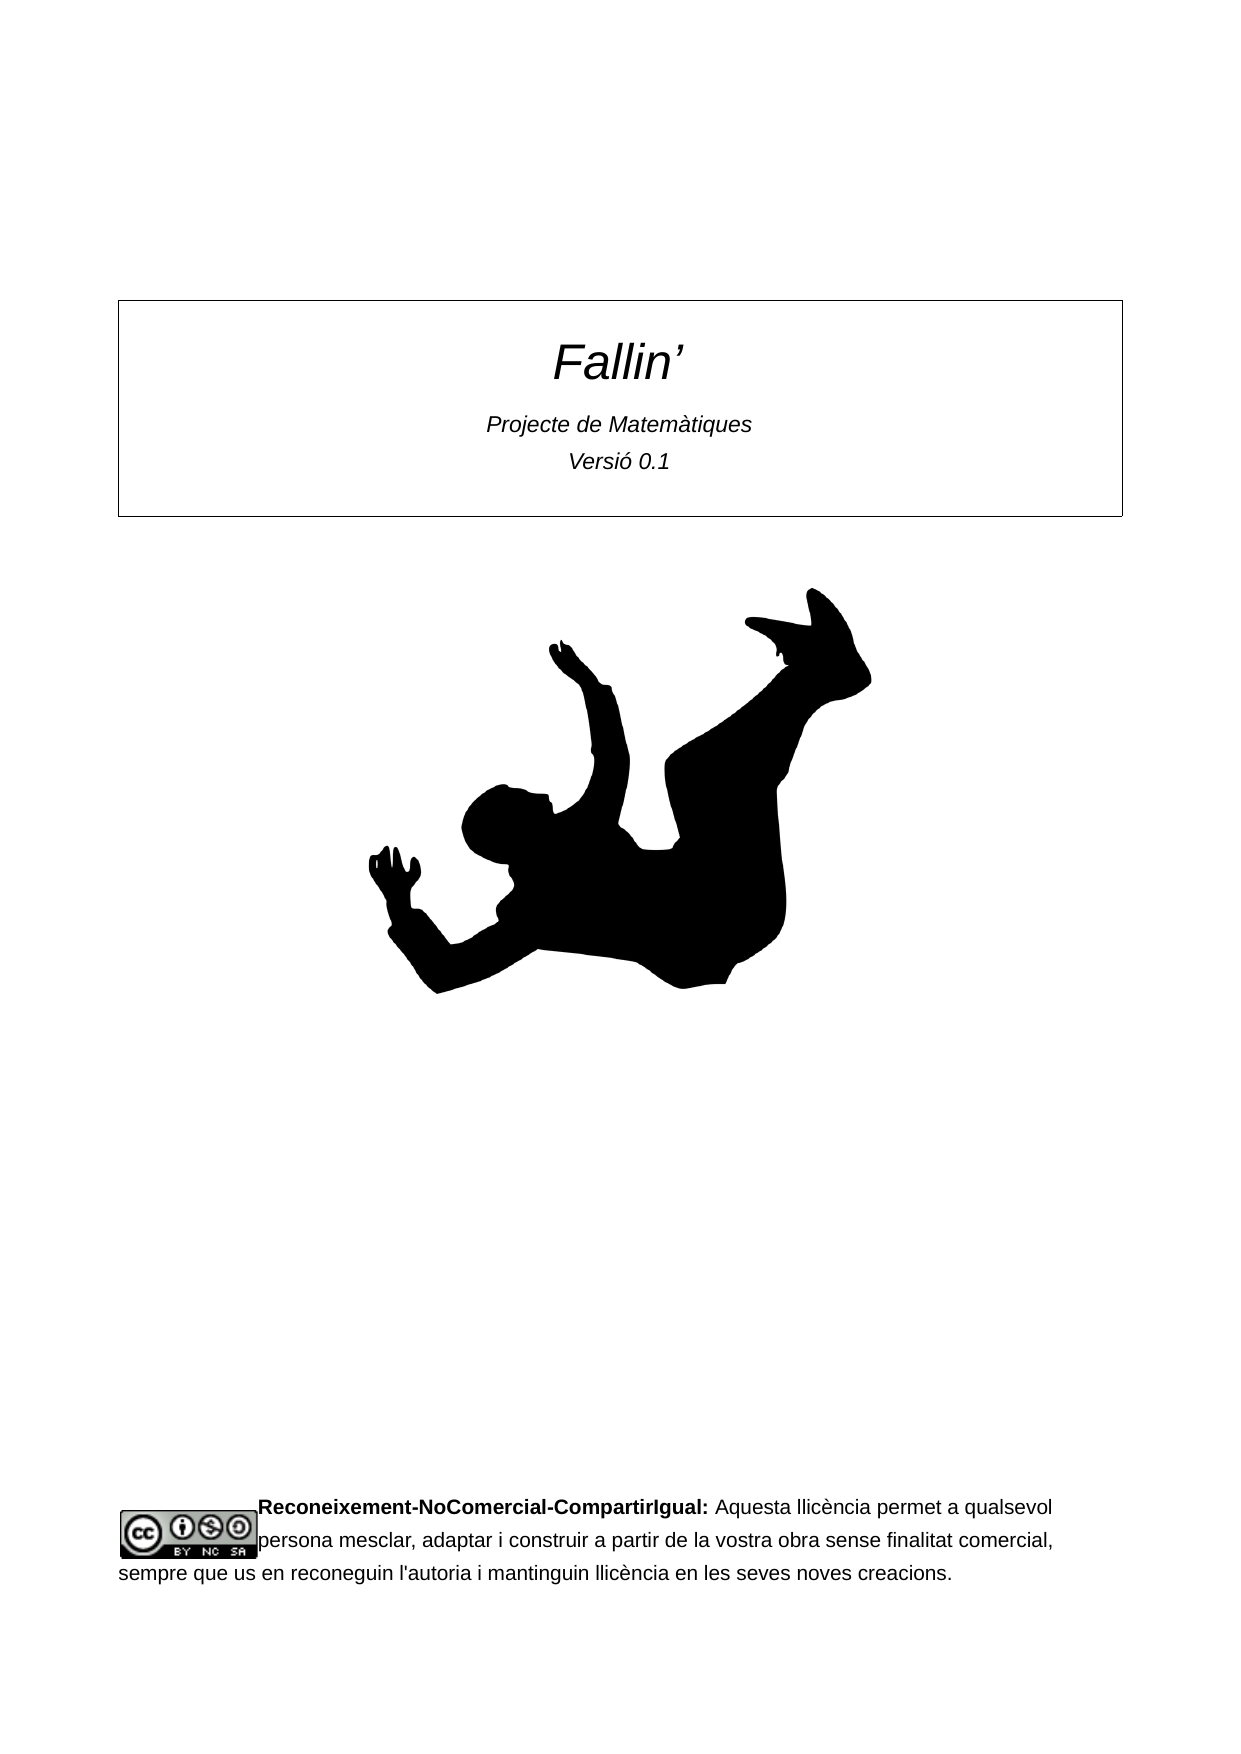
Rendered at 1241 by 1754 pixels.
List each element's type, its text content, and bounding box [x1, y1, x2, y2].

picture [368, 588, 872, 994]
table_header Fallin’ Projecte de Matemàtiques Versió 0.1 [119, 301, 1122, 516]
text Reconeixement-NoComercial-CompartirIgual: Aquesta llicència permet a qualsevol persona mesclar, adaptar i construir a partir de la vostra obra sense finalitat comercial, sempre que us en reconeguin l'autoria i mantinguin llicència en les seves noves creacions. [118, 1494, 1122, 1584]
picture [120, 1510, 258, 1559]
